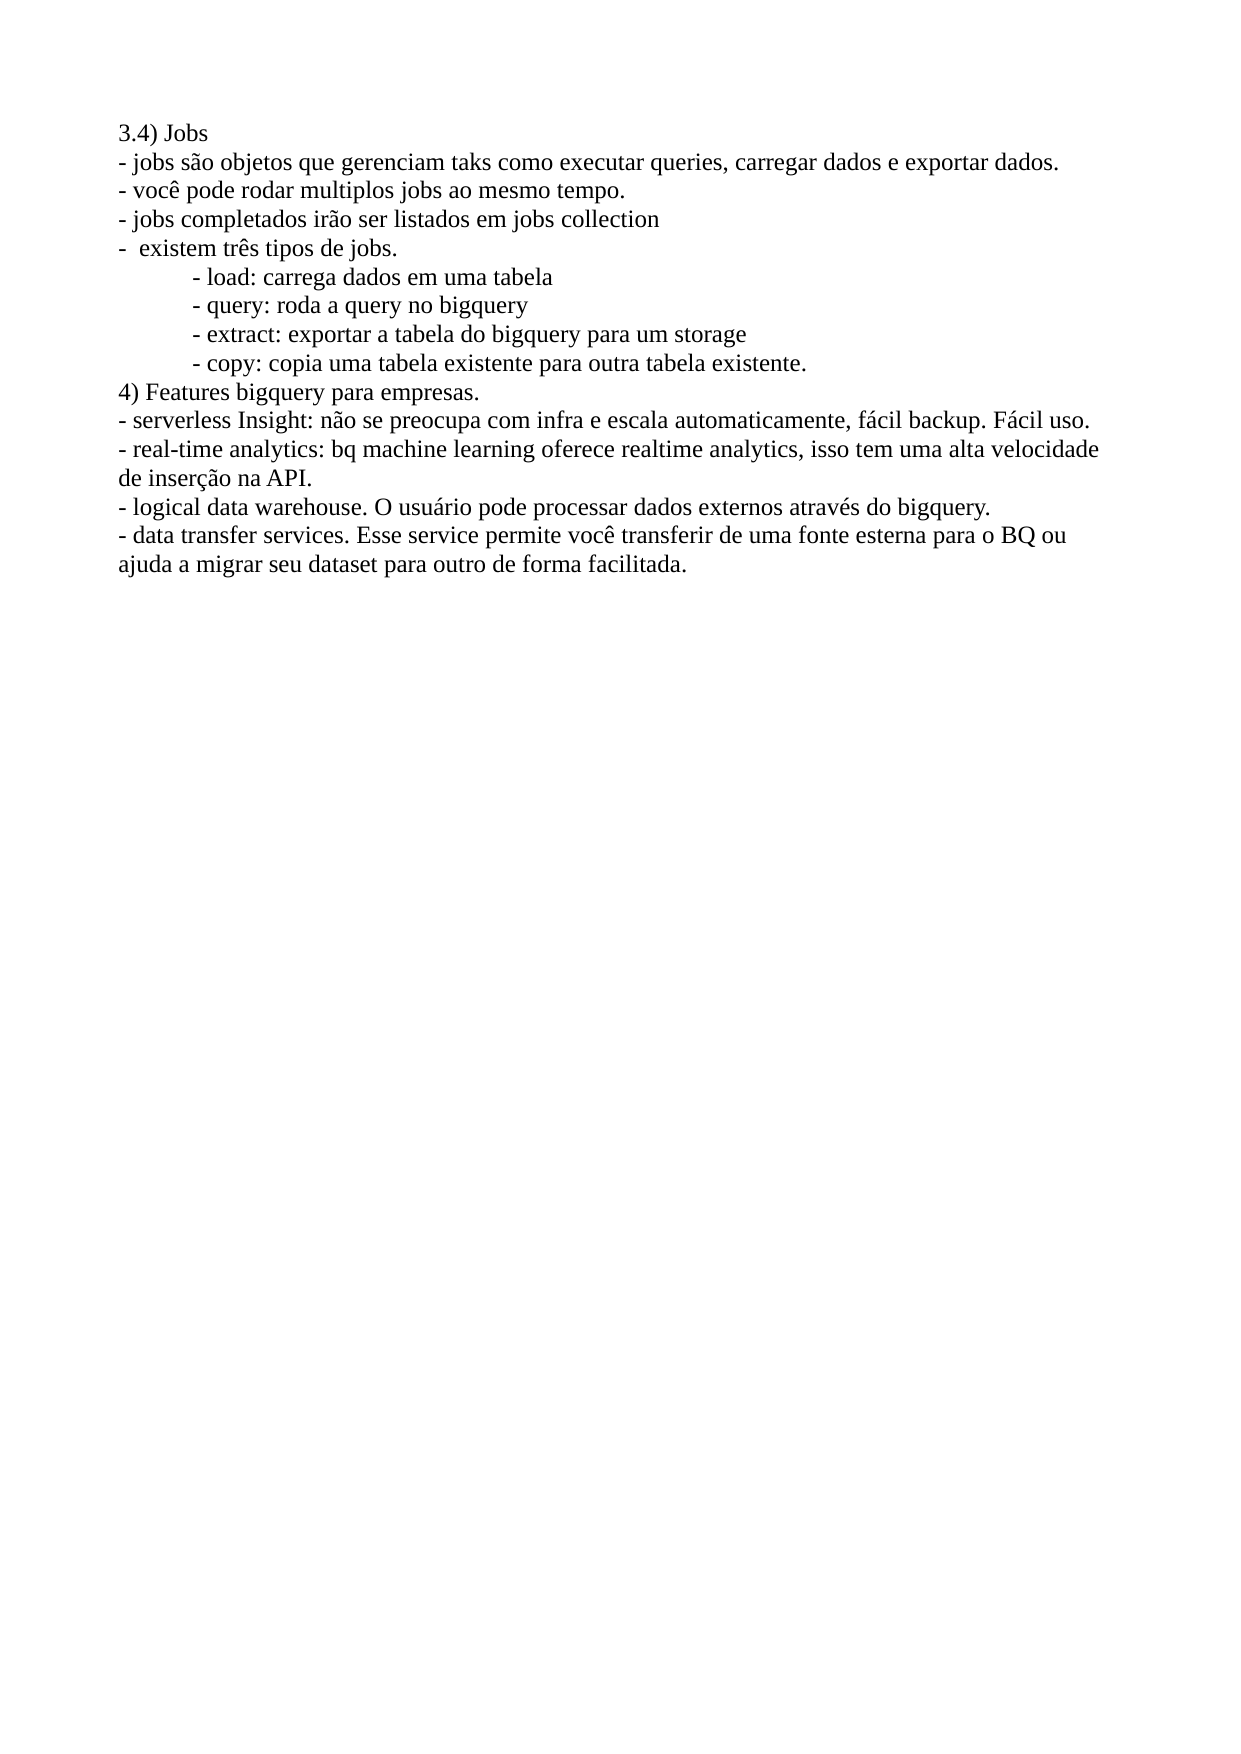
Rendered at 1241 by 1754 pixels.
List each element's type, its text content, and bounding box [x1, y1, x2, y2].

text - serverless Insight: não se preocupa com infra e escala automaticamente, fácil backup. Fácil uso. [118, 406, 1122, 434]
text - jobs completados irão ser listados em jobs collection [118, 204, 1122, 233]
text - real-time analytics: bq machine learning oferece realtime analytics, isso tem uma alta velocidade de inserção na API. [118, 434, 1122, 492]
text - você pode rodar multiplos jobs ao mesmo tempo. [118, 176, 1122, 204]
text 4) Features bigquery para empresas. [118, 377, 1122, 406]
text - jobs são objetos que gerenciam taks como executar queries, carregar dados e exportar dados. [118, 147, 1122, 176]
text - load: carrega dados em uma tabela [118, 262, 1122, 291]
text 3.4) Jobs [118, 118, 1122, 147]
text - extract: exportar a tabela do bigquery para um storage [118, 319, 1122, 348]
text - logical data warehouse. O usuário pode processar dados externos através do bigquery. [118, 492, 1122, 521]
text - copy: copia uma tabela existente para outra tabela existente. [118, 348, 1122, 377]
text - existem três tipos de jobs. [118, 233, 1122, 262]
text - query: roda a query no bigquery [118, 291, 1122, 319]
text - data transfer services. Esse service permite você transferir de uma fonte esterna para o BQ ou ajuda a migrar seu dataset para outro de forma facilitada. [118, 521, 1122, 578]
